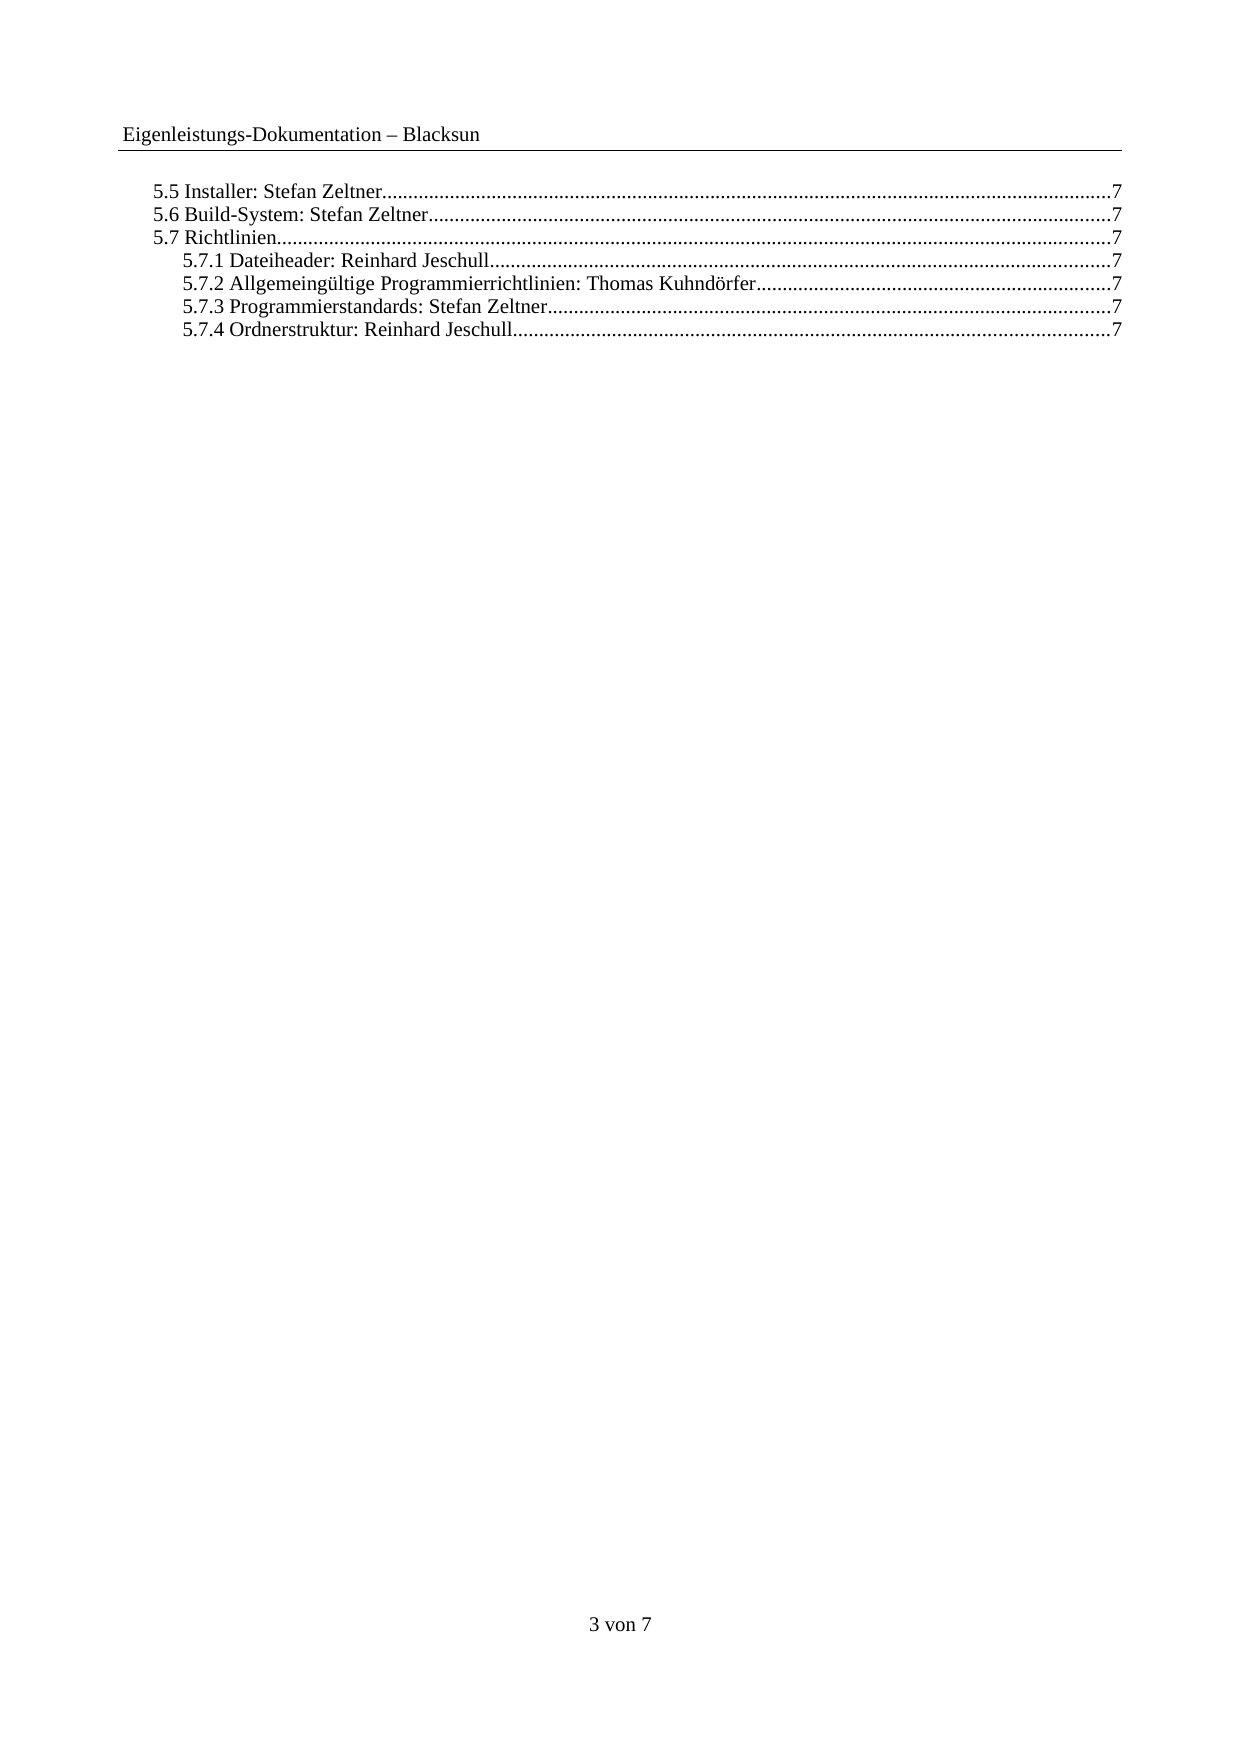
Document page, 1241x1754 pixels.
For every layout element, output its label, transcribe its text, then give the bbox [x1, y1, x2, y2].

text 5.7.1 Dateiheader: Reinhard Jeschull 7 [177, 249, 1122, 272]
text 5.6 Build-System: Stefan Zeltner 7 [148, 203, 1122, 226]
text 5.5 Installer: Stefan Zeltner 7 [148, 179, 1122, 203]
text 5.7 Richtlinien 7 [148, 226, 1122, 249]
text 5.7.2 Allgemeingültige Programmierrichtlinien: Thomas Kuhndörfer 7 [177, 272, 1122, 295]
text 5.7.3 Programmierstandards: Stefan Zeltner 7 [177, 295, 1122, 318]
text 5.7.4 Ordnerstruktur: Reinhard Jeschull 7 [177, 318, 1122, 341]
